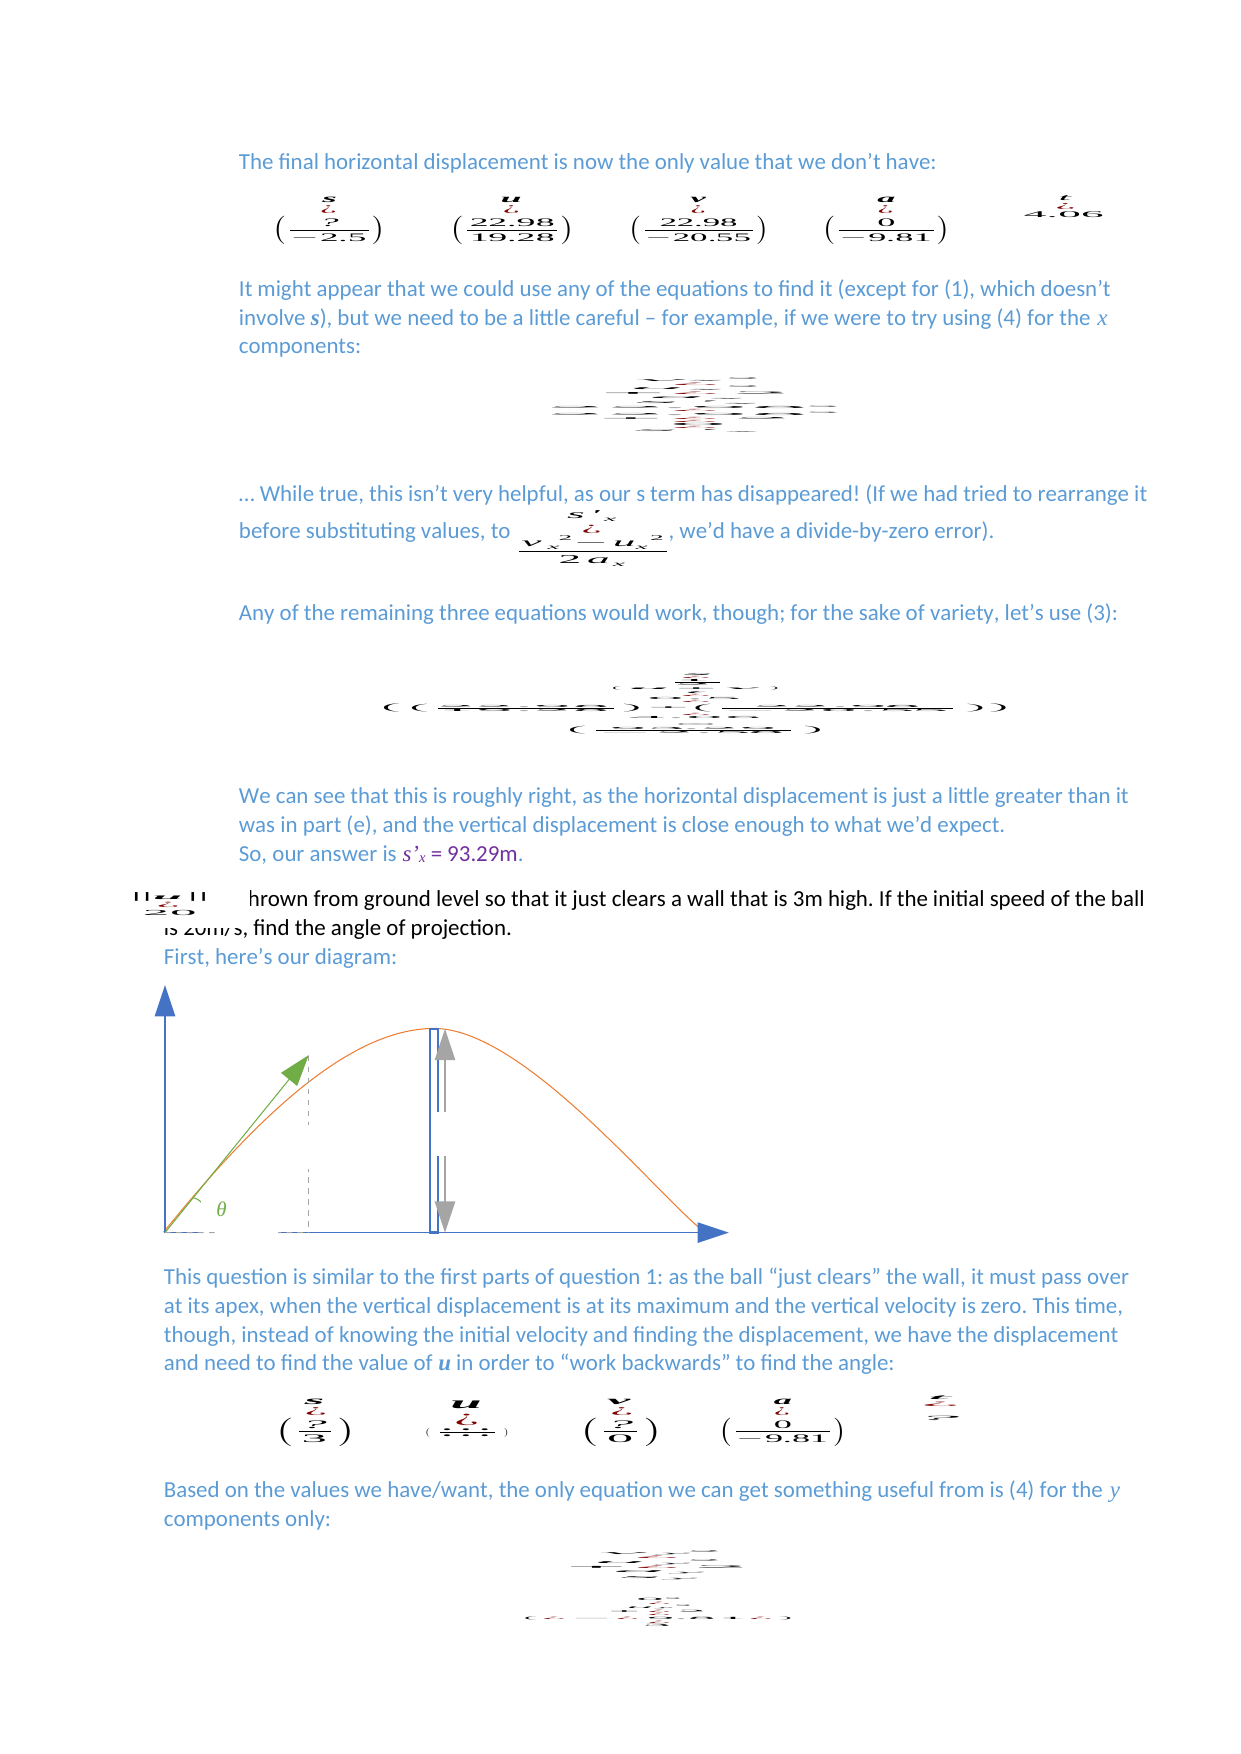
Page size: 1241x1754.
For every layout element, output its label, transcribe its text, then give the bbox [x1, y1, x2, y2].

list The final horizontal displacement is now the only value that we don’t have: [239, 118, 1152, 175]
list We can see that this is roughly right, as the horizontal displacement is just a little greater than it was in part (e), and the vertical displacement is close enough to what we’d expect. So, our answer is s’x = 93.29m. [239, 781, 1152, 867]
list A ball is thrown from ground level so that it just clears a wall that is 3m high. If the initial speed of the ball is 20m/s, find the angle of projection. First, here’s our diagram: This question is similar to the first parts of question 1: as the ball “just clears” the wall, it must pass over at its apex, when the vertical displacement is at its maximum and the vertical velocity is zero. This time, though, instead of knowing the initial velocity and finding the displacement, we have the displacement and need to find the value of u in order to “work backwards” to find the angle: [89, 884, 1152, 1377]
table_header [544, 1394, 696, 1447]
list It might appear that we could use any of the equations to find it (except for (1), which doesn’t involve s), but we need to be a little careful – for example, if we were to try using (4) for the x components: [239, 245, 1152, 359]
table_header [420, 193, 604, 245]
list 3 [452, 1119, 482, 1143]
table_header [239, 193, 420, 245]
list uy [318, 1133, 348, 1157]
list … While true, this isn’t very helpful, as our s term has disappeared! (If we had tried to rearrange it before substituting values, to , we’d have a divide-by-zero error). Any of the remaining three equations would work, though; for the sake of variety, let’s use (3): [239, 479, 1152, 655]
list θ [216, 1196, 246, 1221]
table_header [696, 1394, 870, 1447]
table_header [239, 1394, 390, 1447]
table_header [979, 193, 1152, 245]
table_header [390, 1394, 544, 1447]
list ux [234, 1230, 263, 1254]
table_header [794, 193, 979, 245]
table_header [604, 193, 793, 245]
table_header [870, 1394, 1009, 1447]
list Based on the values we have/want, the only equation we can get something useful from is (4) for the y components only: [164, 1447, 1152, 1532]
